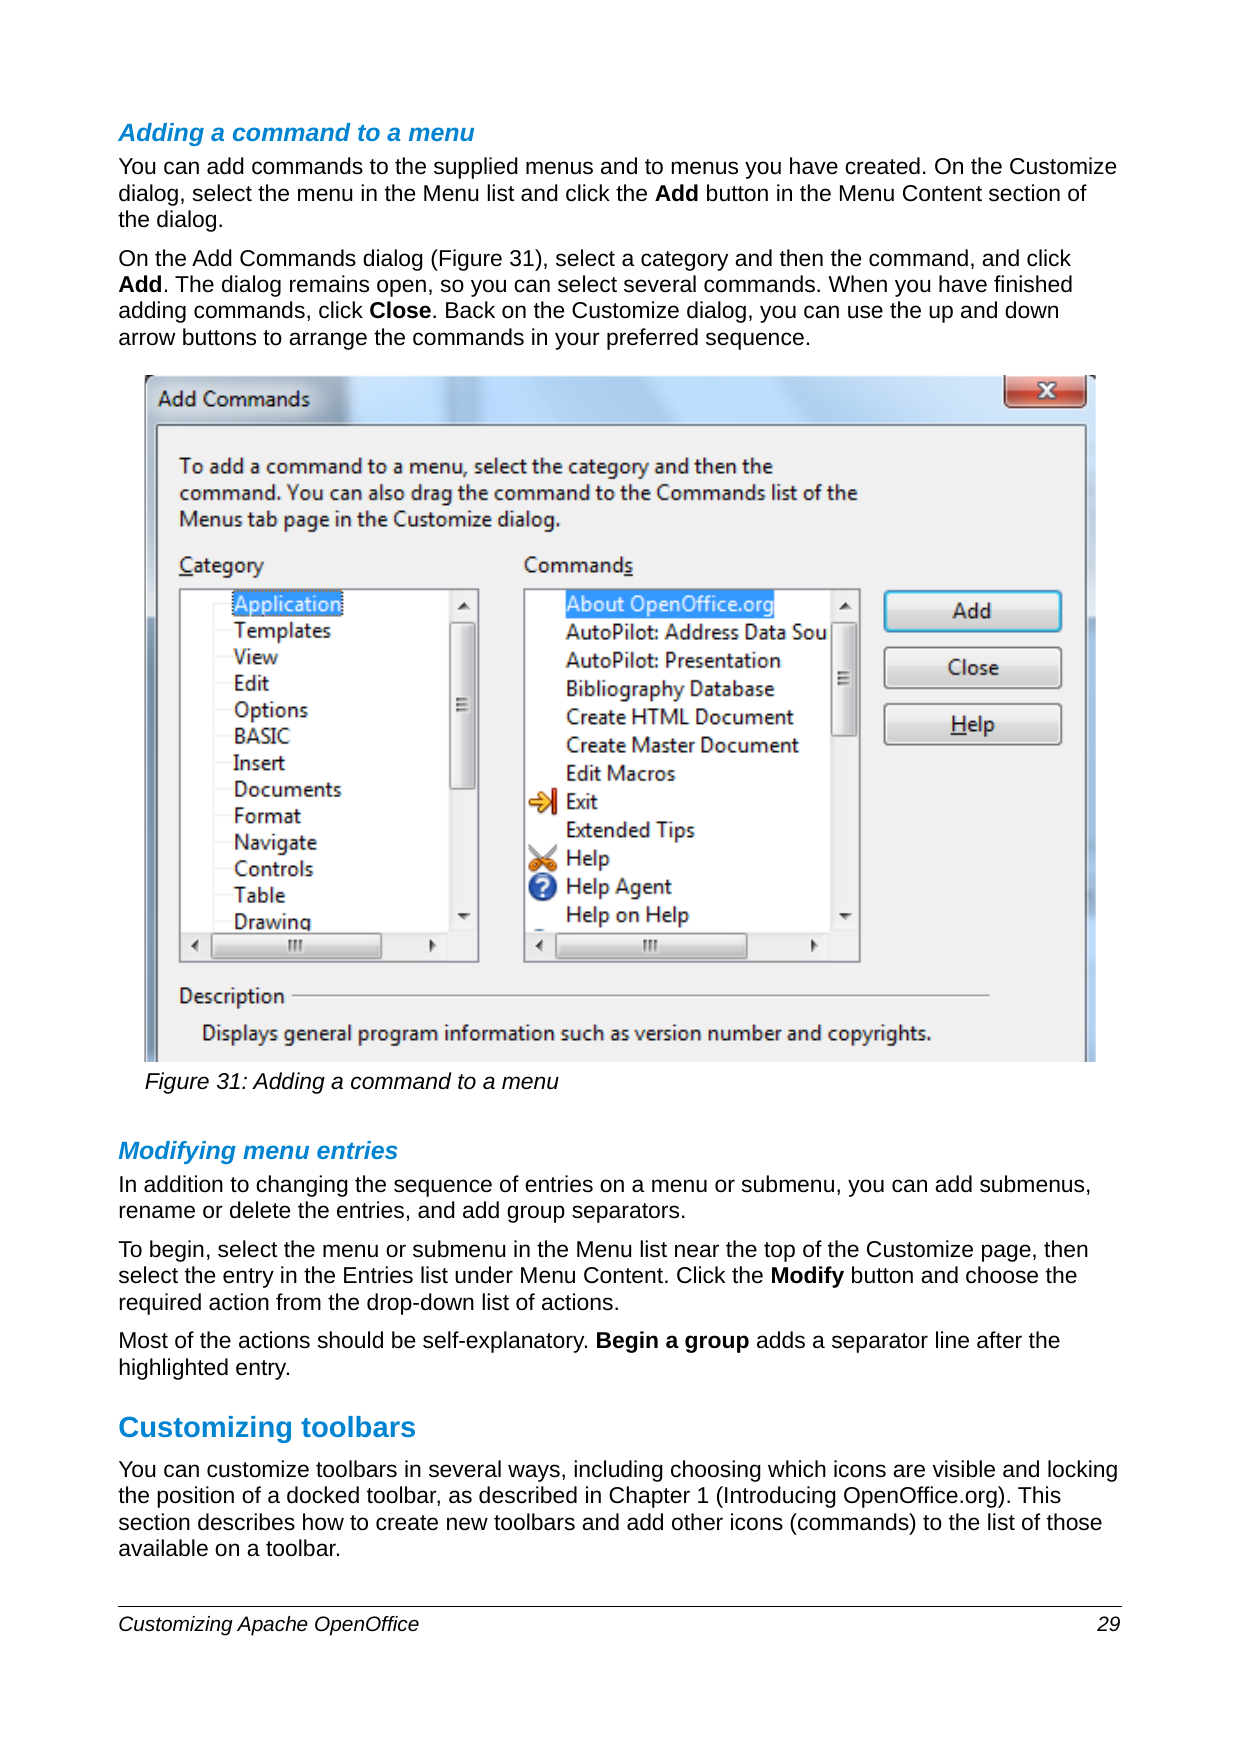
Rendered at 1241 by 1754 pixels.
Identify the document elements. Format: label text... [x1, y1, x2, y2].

subtitle Modifying menu entries [118, 1136, 1122, 1164]
subtitle Adding a command to a menu [118, 118, 1122, 147]
text Figure 31: Adding a command to a menu [144, 1068, 1096, 1094]
text In addition to changing the sequence of entries on a menu or submenu, you can add submenus, rename or delete the entries, and add group separators. [118, 1171, 1122, 1223]
text On the Add Commands dialog (Figure 31), select a category and then the command, and click Add. The dialog remains open, so you can select several commands. When you have finished adding commands, click Close. Back on the Customize dialog, you can use the up and down arrow buttons to arrange the commands in your preferred sequence. [118, 245, 1122, 350]
text To begin, select the menu or submenu in the Menu list near the top of the Customize page, then select the entry in the Entries list under Menu Content. Click the Modify button and choose the required action from the drop-down list of actions. [118, 1236, 1122, 1315]
picture [144, 375, 1096, 1062]
text You can customize toolbars in several ways, including choosing which icons are visible and locking the position of a docked toolbar, as described in Chapter 1 (Introducing OpenOffice.org). This section describes how to create new toolbars and add other icons (commands) to the list of those available on a toolbar. [118, 1456, 1122, 1561]
text Most of the actions should be self-explanatory. Begin a group adds a separator line after the highlighted entry. [118, 1327, 1122, 1380]
subtitle Customizing toolbars [118, 1410, 1122, 1443]
text You can add commands to the supplied menus and to menus you have created. On the Customize dialog, select the menu in the Menu list and click the Add button in the Menu Content section of the dialog. [118, 153, 1122, 232]
